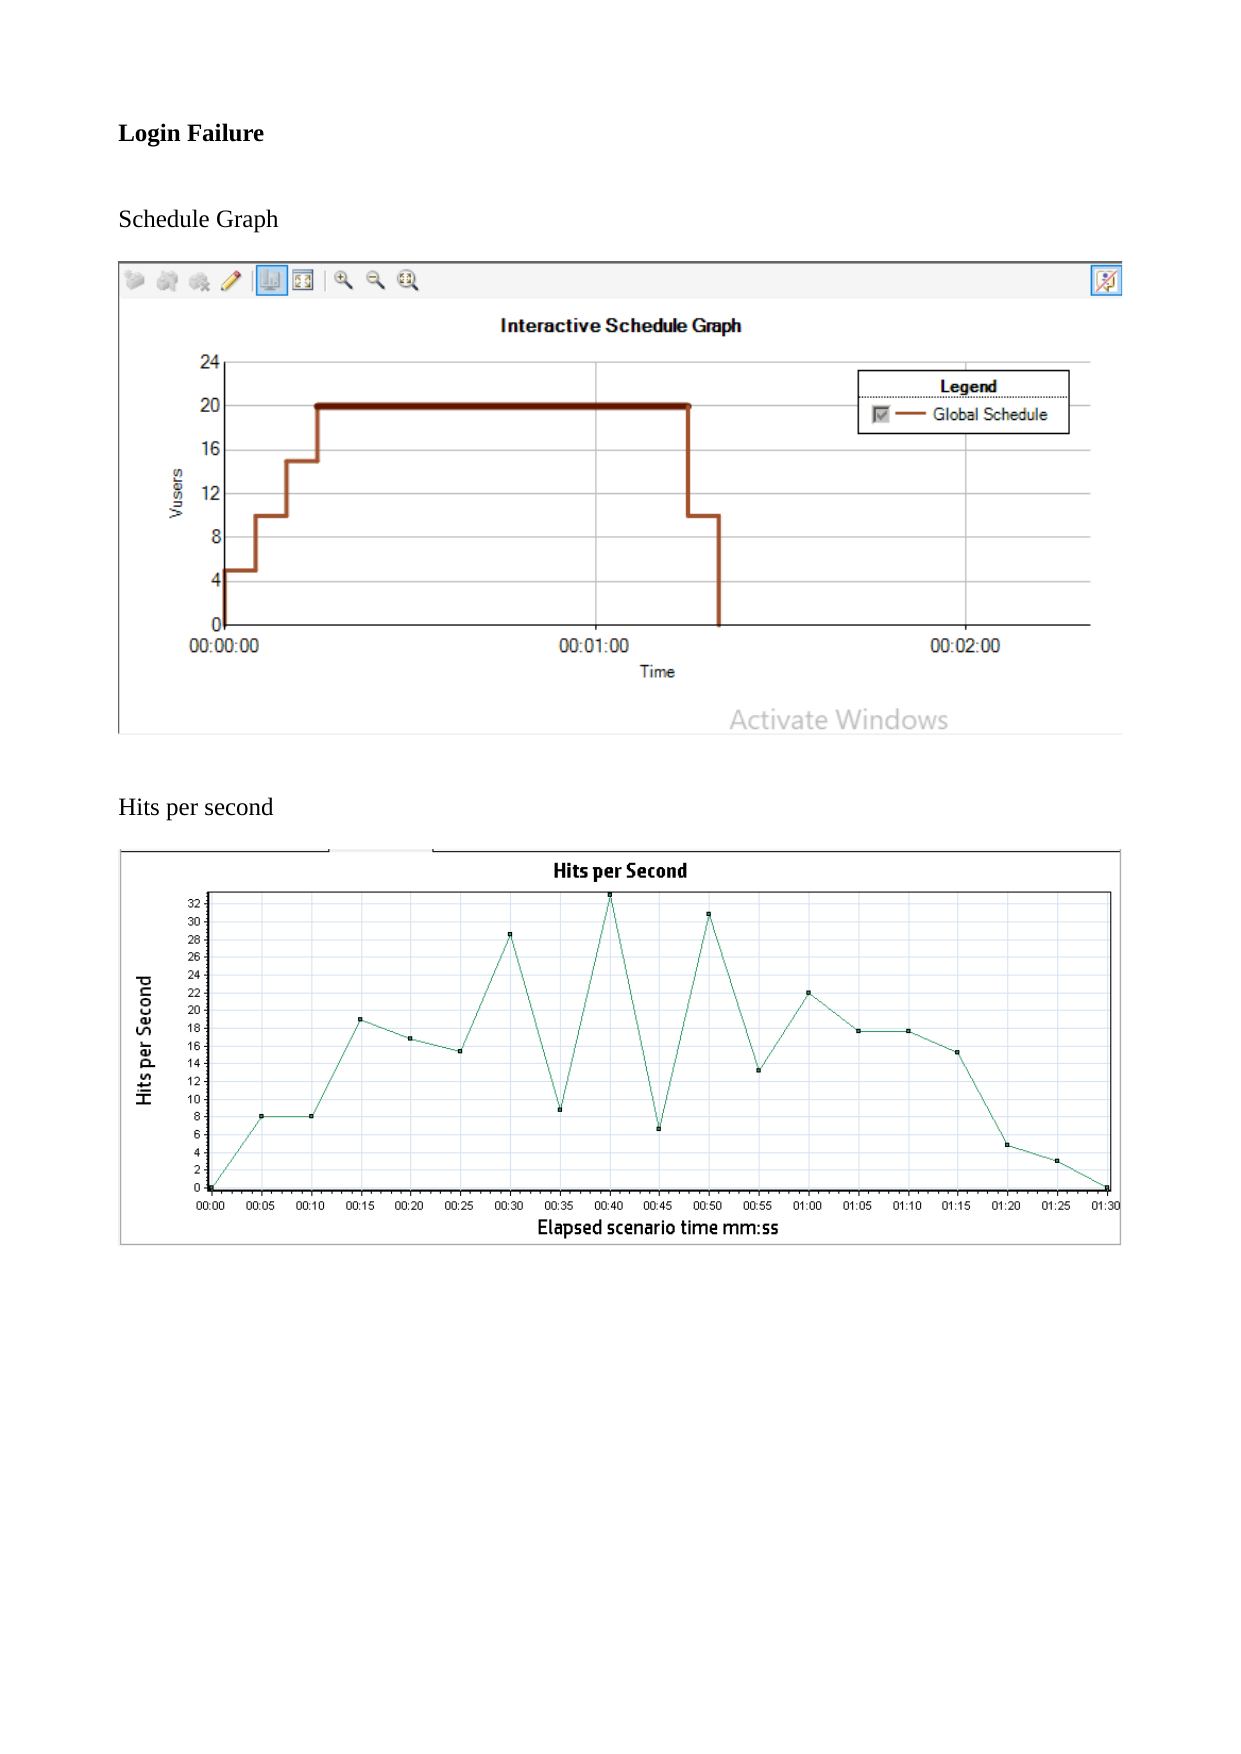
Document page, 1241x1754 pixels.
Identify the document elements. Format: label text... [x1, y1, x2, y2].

picture [118, 261, 1123, 735]
text Login Failure [118, 118, 1122, 147]
text Schedule Graph [118, 204, 1122, 233]
text Hits per second [118, 792, 1122, 821]
picture [118, 849, 1123, 1246]
